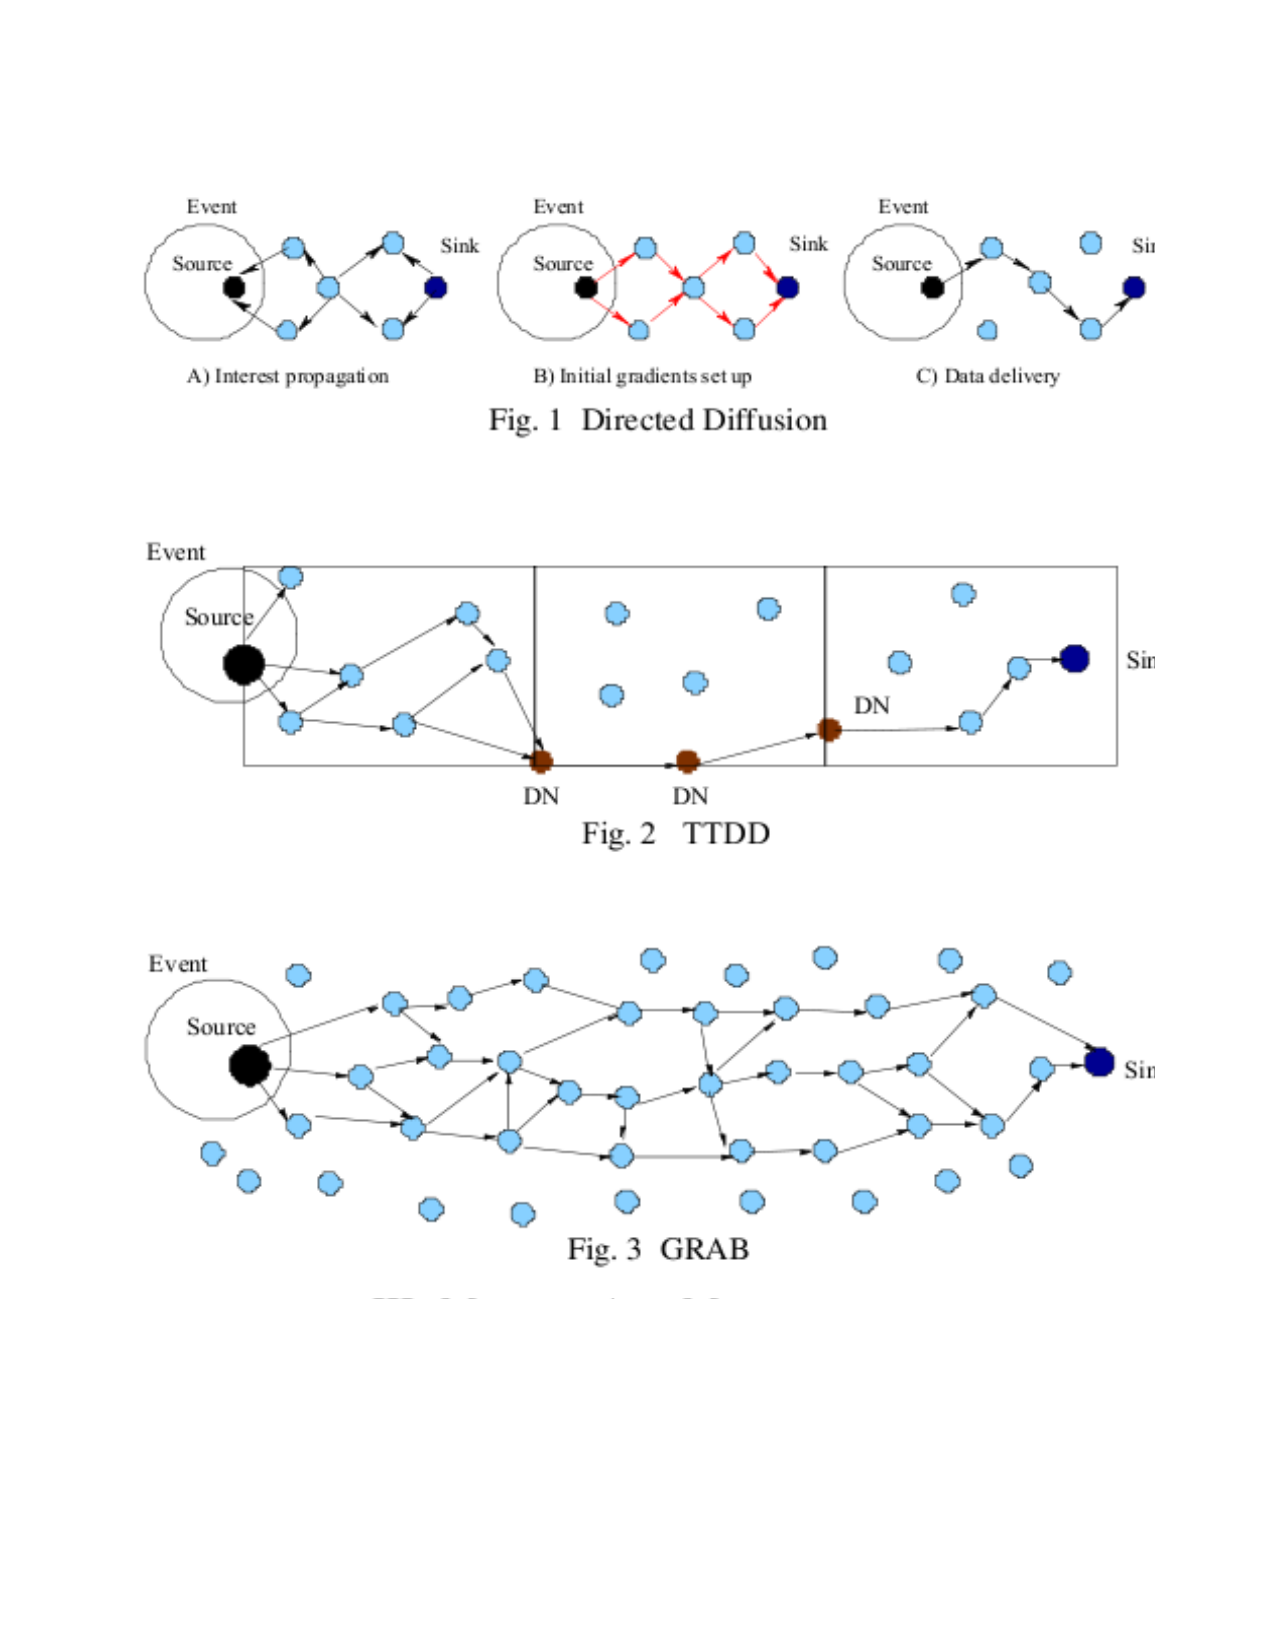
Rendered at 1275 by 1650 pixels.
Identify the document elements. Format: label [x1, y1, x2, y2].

picture [635, 118, 1155, 1299]
